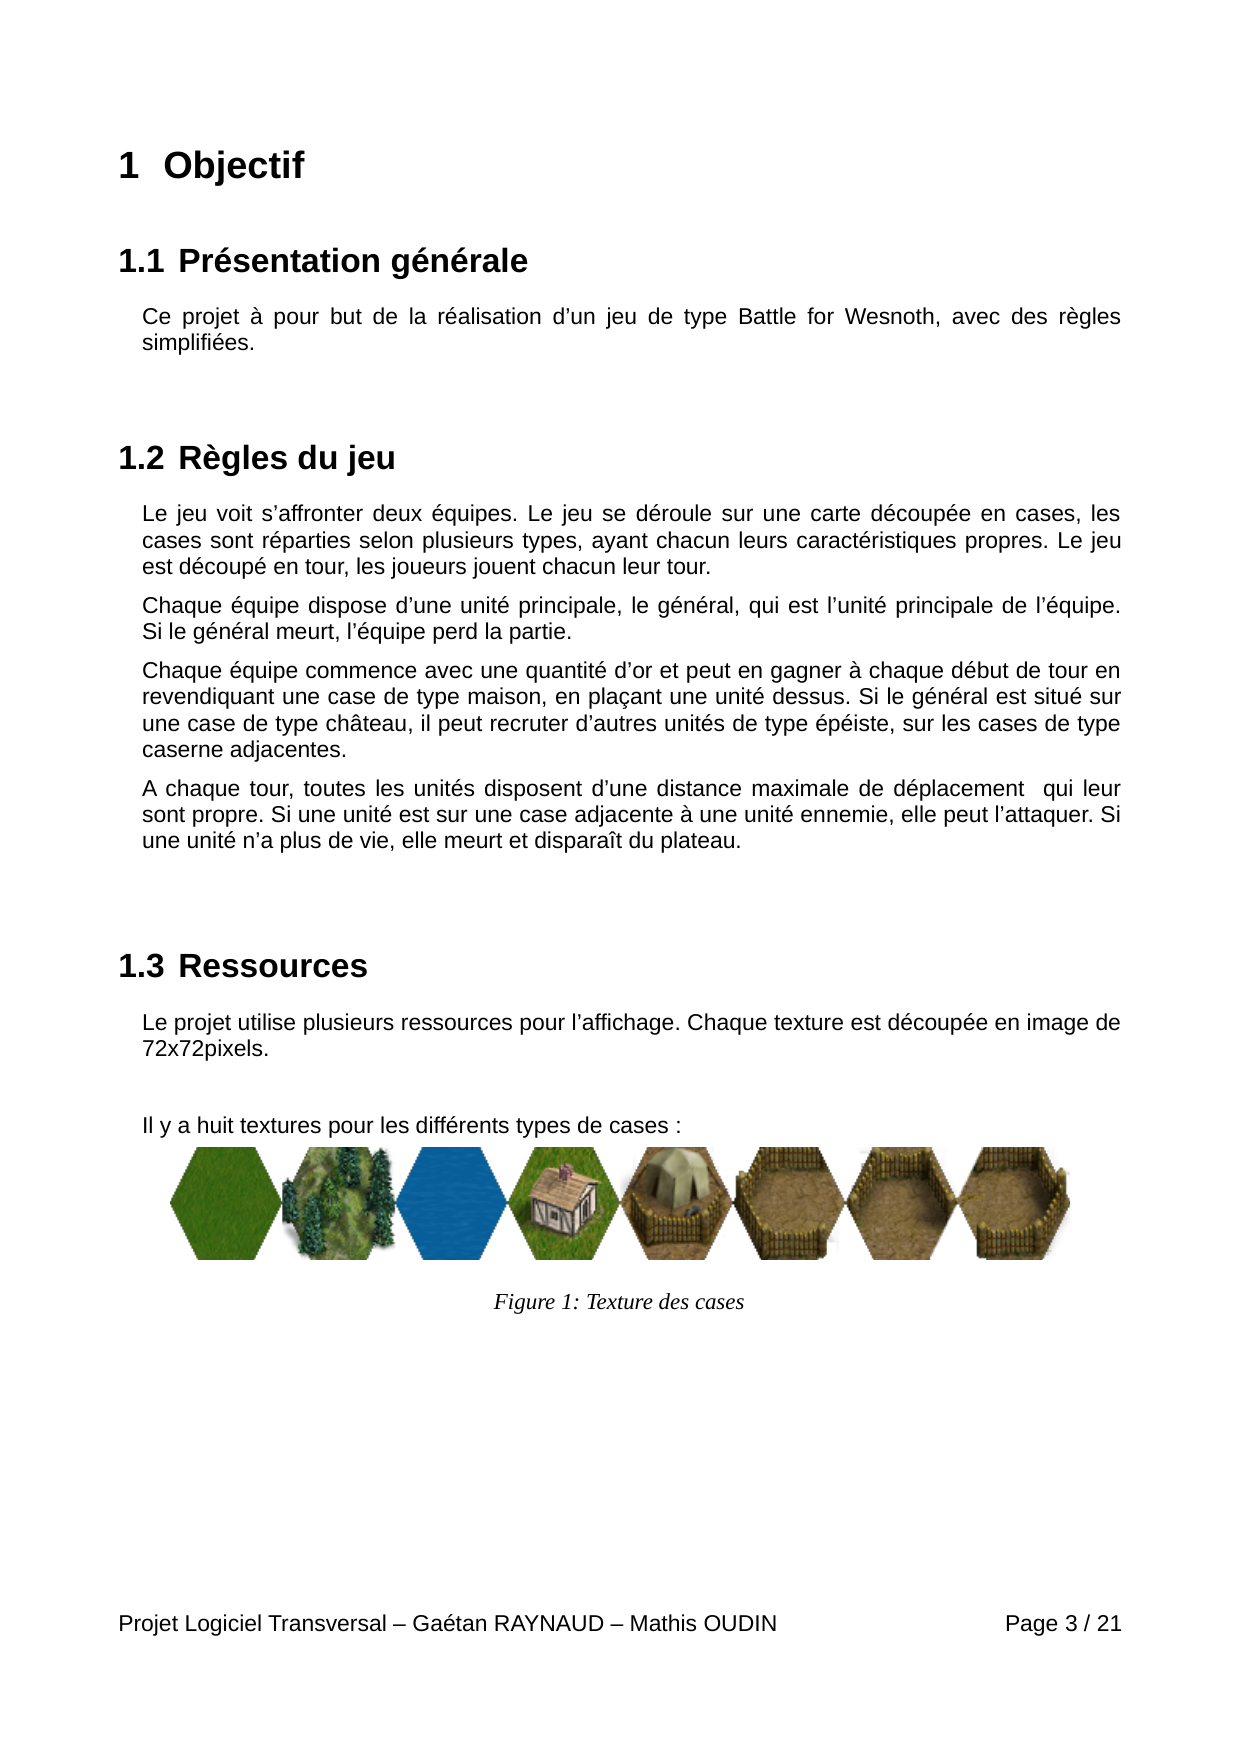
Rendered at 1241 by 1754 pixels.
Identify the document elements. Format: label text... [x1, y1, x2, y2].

text Chaque équipe commence avec une quantité d’or et peut en gagner à chaque début de tour en revendiquant une case de type maison, en plaçant une unité dessus. Si le général est situé sur une case de type château, il peut recruter d’autres unités de type épéiste, sur les cases de type caserne adjacentes. [142, 657, 1122, 762]
text Il y a huit textures pour les différents types de cases : [142, 1112, 1122, 1139]
text Le jeu voit s’affronter deux équipes. Le jeu se déroule sur une carte découpée en cases, les cases sont réparties selon plusieurs types, ayant chacun leurs caractéristiques propres. Le jeu est découpé en tour, les joueurs jouent chacun leur tour. [142, 500, 1122, 579]
text Figure 1: Texture des cases [170, 1260, 1070, 1314]
text A chaque tour, toutes les unités disposent d’une distance maximale de déplacement qui leur sont propre. Si une unité est sur une case adjacente à une unité ennemie, elle peut l’attaquer. Si une unité n’a plus de vie, elle meurt et disparaît du plateau. [142, 775, 1122, 854]
text Le projet utilise plusieurs ressources pour l’affichage. Chaque texture est découpée en image de 72x72pixels. [142, 1009, 1122, 1061]
subtitle Présentation générale [118, 241, 1122, 279]
subtitle Règles du jeu [118, 438, 1122, 477]
subtitle Ressources [118, 946, 1122, 985]
text Ce projet à pour but de la réalisation d’un jeu de type Battle for Wesnoth, avec des règles simplifiées. [142, 303, 1122, 356]
subtitle Objectif [118, 143, 1122, 187]
picture [170, 1147, 1071, 1260]
text Chaque équipe dispose d’une unité principale, le général, qui est l’unité principale de l’équipe. Si le général meurt, l’équipe perd la partie. [142, 592, 1122, 644]
